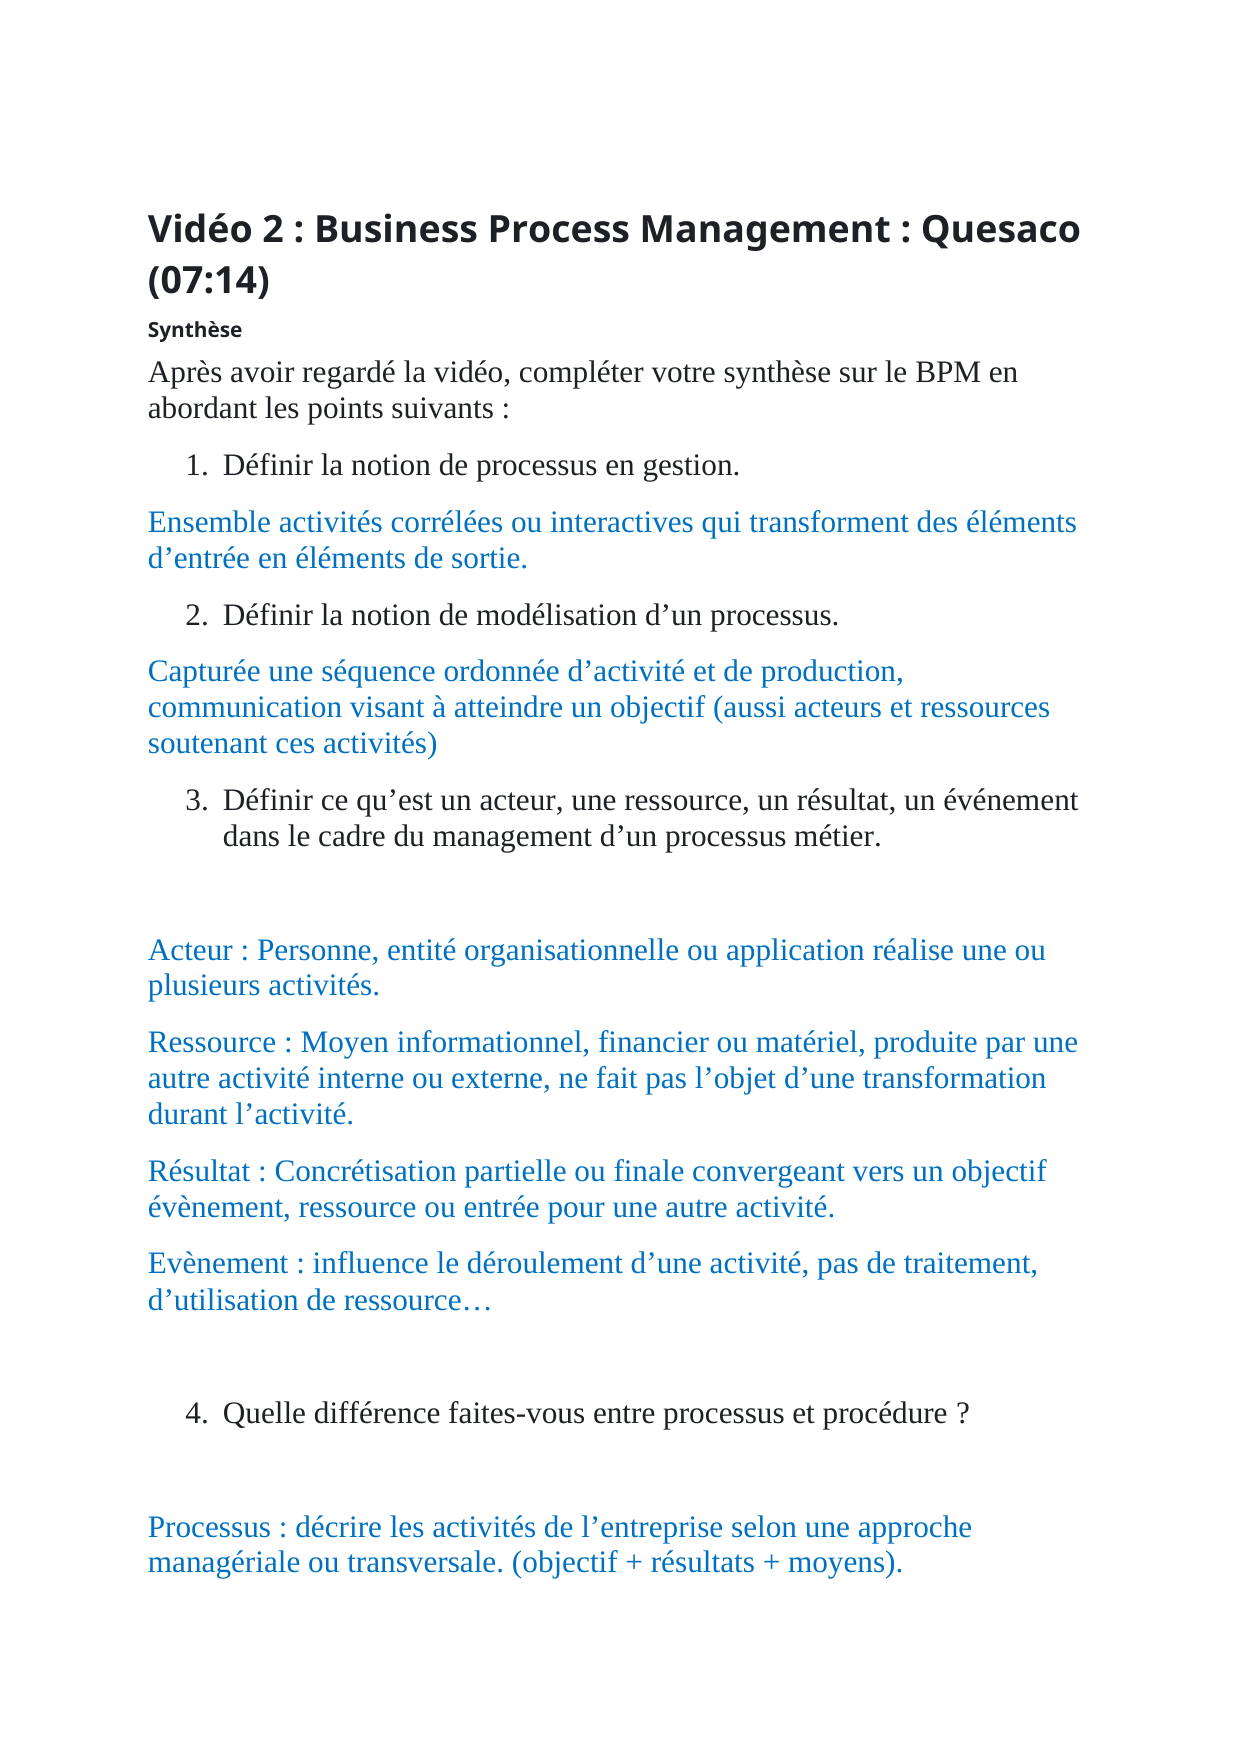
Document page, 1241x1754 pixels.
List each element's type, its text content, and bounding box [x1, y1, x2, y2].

list Quelle différence faites-vous entre processus et procédure ? [185, 1394, 1093, 1430]
list Définir la notion de modélisation d’un processus. [185, 596, 1093, 632]
list Définir la notion de processus en gestion. [185, 446, 1093, 482]
text Ressource : Moyen informationnel, financier ou matériel, produite par une autre activité interne ou externe, ne fait pas l’objet d’une transformation durant l’activité. [148, 1023, 1093, 1131]
text Résultat : Concrétisation partielle ou finale convergeant vers un objectif évènement, ressource ou entrée pour une autre activité. [148, 1152, 1093, 1224]
text Acteur : Personne, entité organisationnelle ou application réalise une ou plusieurs activités. [148, 931, 1093, 1003]
text Processus : décrire les activités de l’entreprise selon une approche managériale ou transversale. (objectif + résultats + moyens). [148, 1508, 1093, 1580]
text Capturée une séquence ordonnée d’activité et de production, communication visant à atteindre un objectif (aussi acteurs et ressources soutenant ces activités) [148, 653, 1093, 760]
list Définir ce qu’est un acteur, une ressource, un résultat, un événement dans le cadre du management d’un processus métier. [185, 781, 1093, 853]
subtitle Synthèse [148, 315, 1093, 343]
text Evènement : influence le déroulement d’une activité, pas de traitement, d’utilisation de ressource… [148, 1245, 1093, 1317]
subtitle Vidéo 2 : Business Process Management : Quesaco (07:14) [148, 202, 1093, 304]
text Après avoir regardé la vidéo, compléter votre synthèse sur le BPM en abordant les points suivants : [148, 354, 1093, 426]
text Ensemble activités corrélées ou interactives qui transforment des éléments d’entrée en éléments de sortie. [148, 503, 1093, 575]
